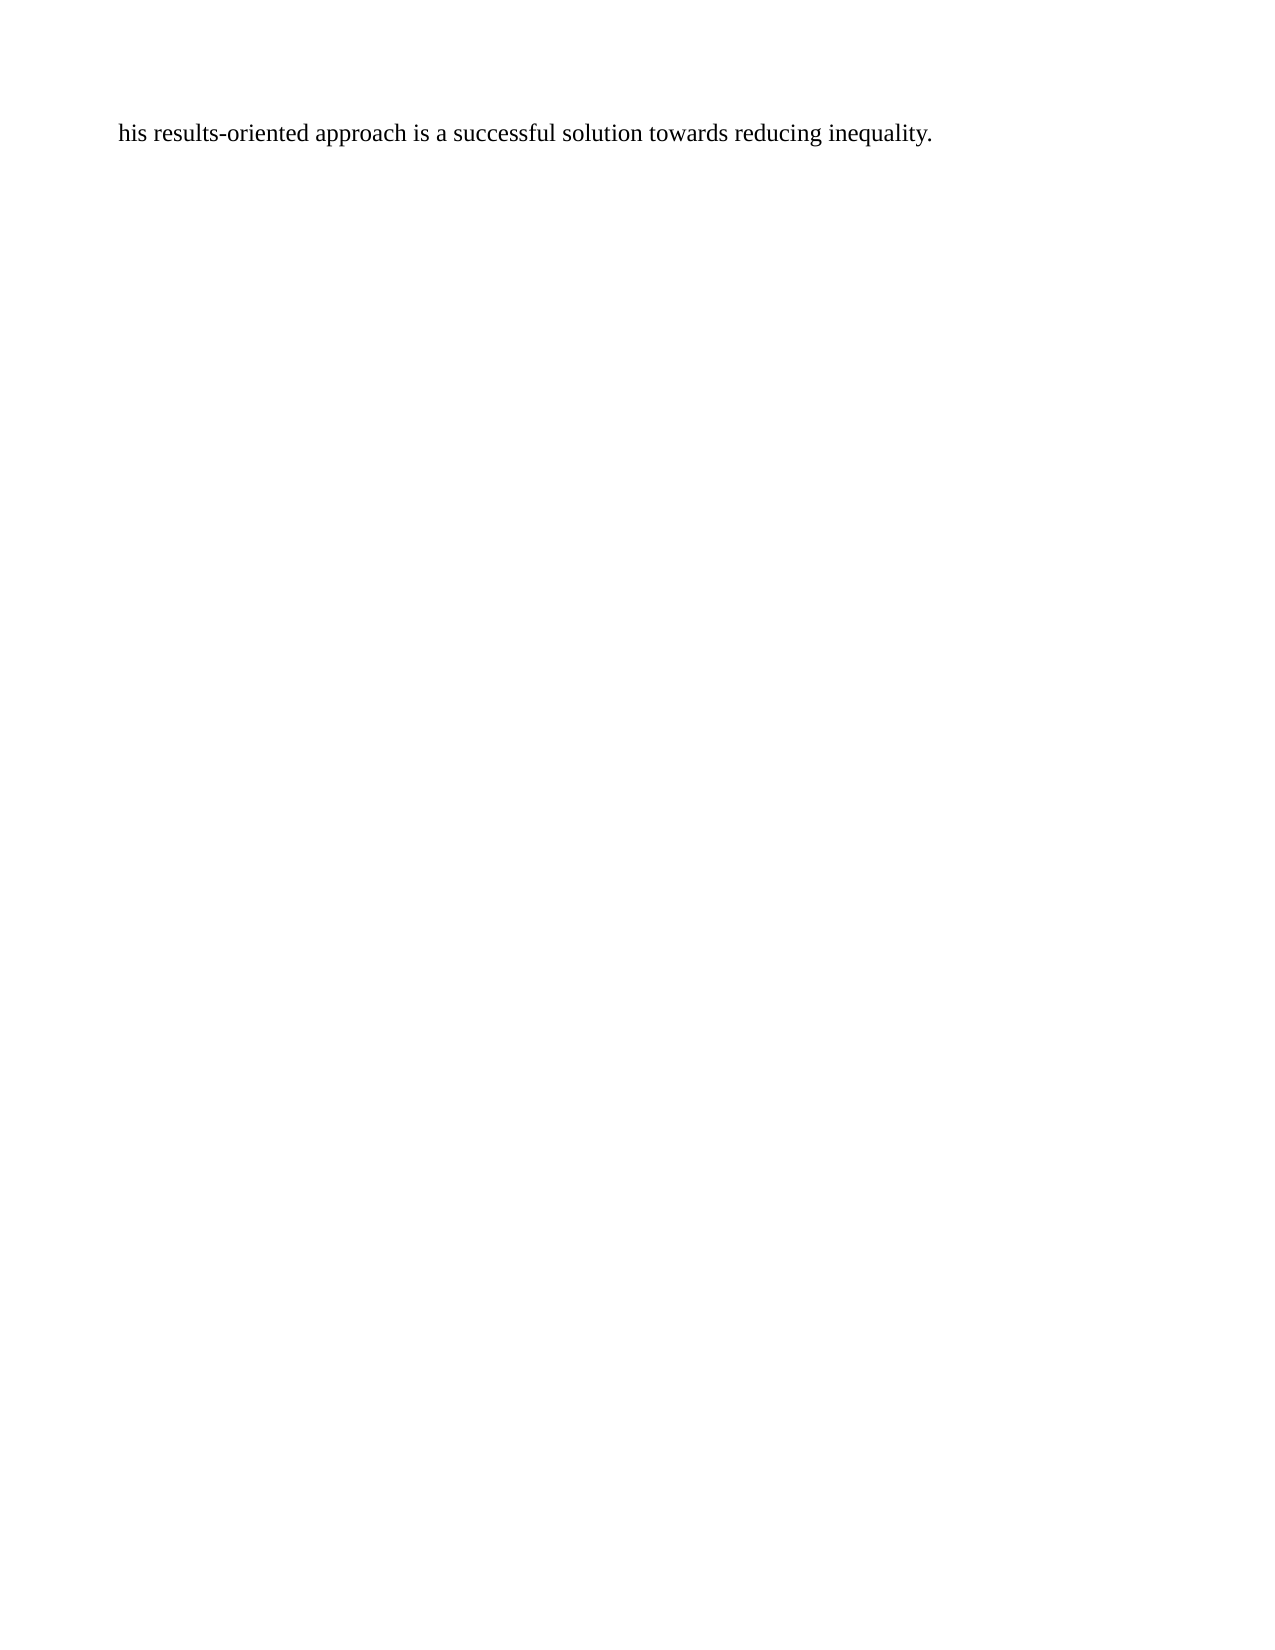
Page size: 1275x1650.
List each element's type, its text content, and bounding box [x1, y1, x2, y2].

text his results-oriented approach is a successful solution towards reducing inequality. [118, 118, 1157, 204]
